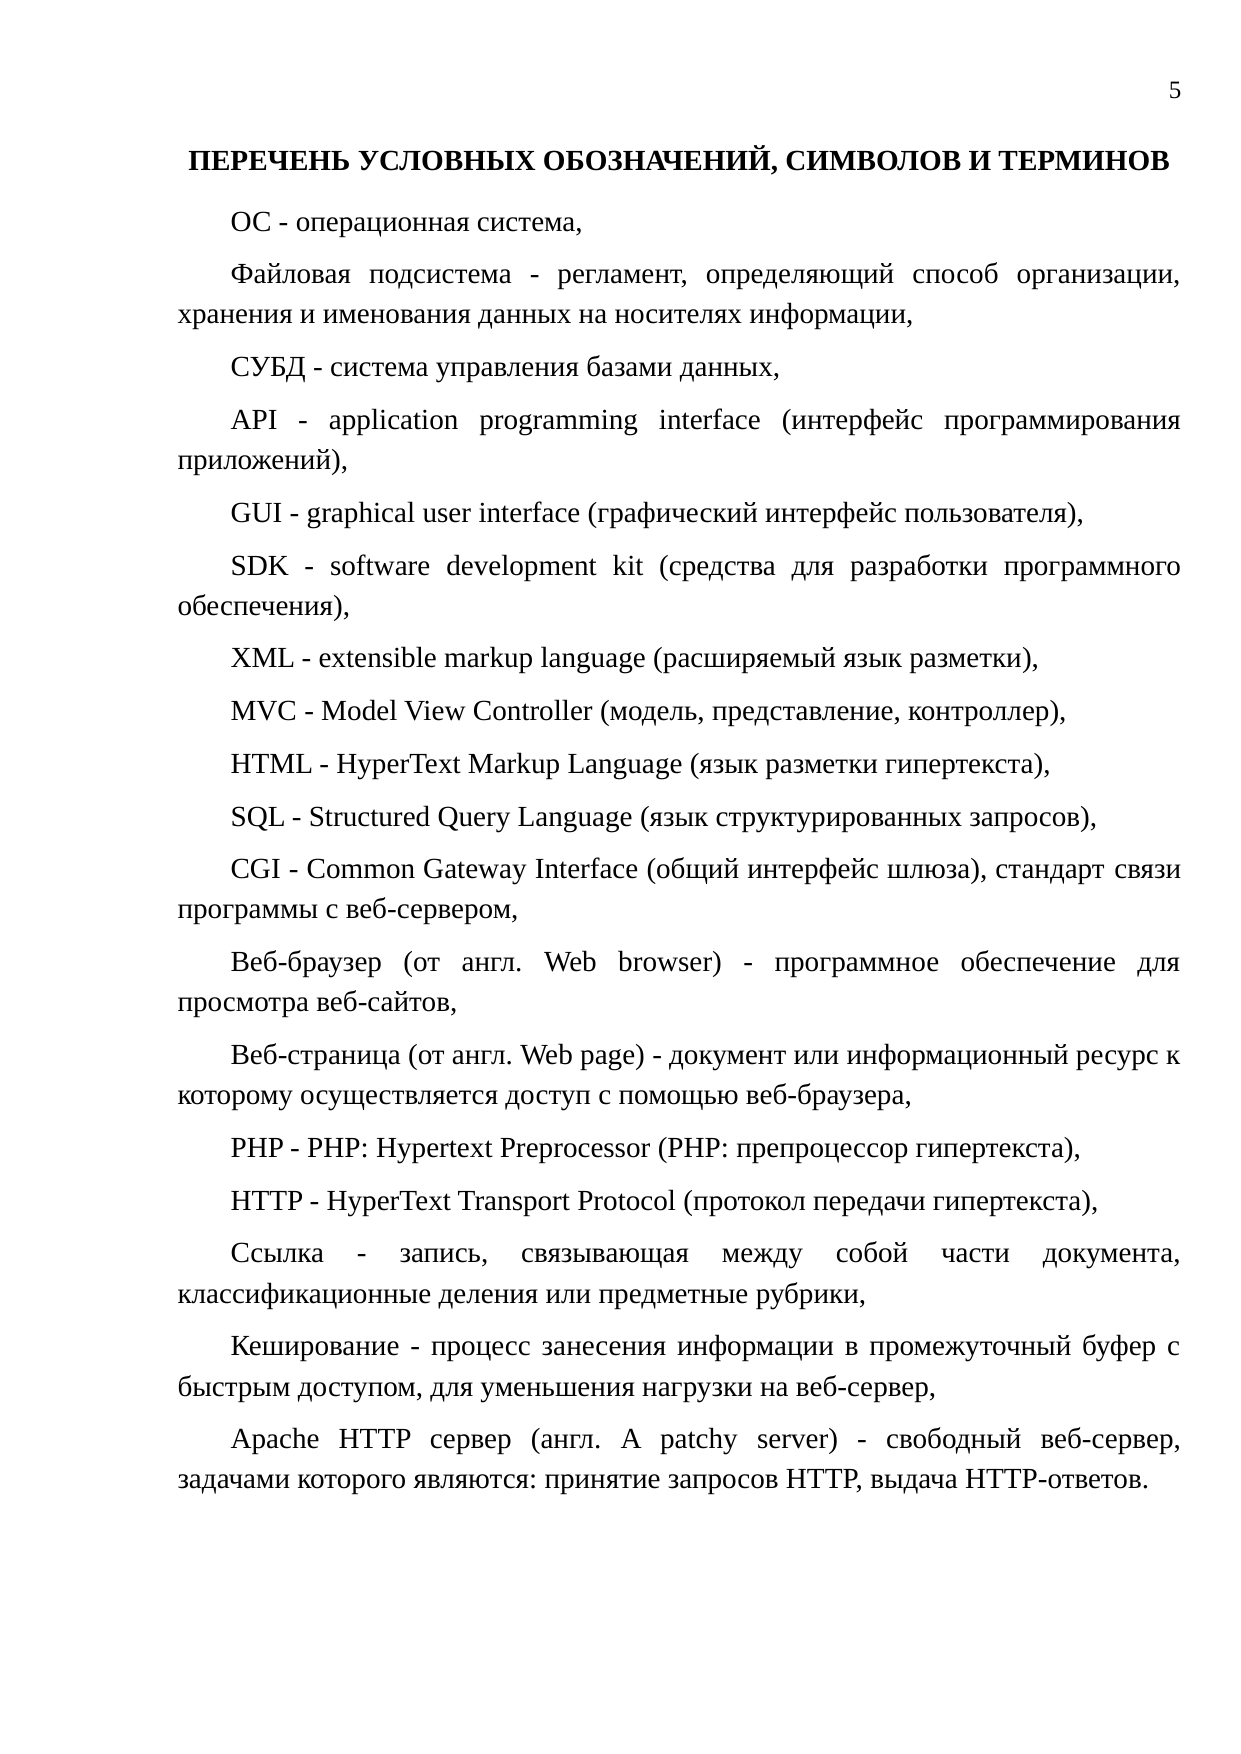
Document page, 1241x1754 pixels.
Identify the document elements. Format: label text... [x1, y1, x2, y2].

text PHP - PHP: Hypertext Preprocessor (PHP: препроцессор гипертекста), [177, 1130, 1181, 1164]
text Ссылка - запись, связывающая между собой части документа, классификационные деления или предметные рубрики, [177, 1236, 1181, 1309]
text ОС - операционная система, [177, 204, 1181, 237]
text API - application programming interface (интерфейс программирования приложений), [177, 402, 1181, 476]
text Веб-страница (от англ. Web page) - документ или информационный ресурс к которому осуществляется доступ с помощью веб-браузера, [177, 1037, 1181, 1111]
text XML - extensible markup language (расширяемый язык разметки), [177, 641, 1181, 674]
text HTML - HyperText Markup Language (язык разметки гипертекста), [177, 746, 1181, 779]
text Файловая подсистема - регламент, определяющий способ организации, хранения и именования данных на носителях информации, [177, 256, 1181, 330]
text Кеширование - процесс занесения информации в промежуточный буфер с быстрым доступом, для уменьшения нагрузки на веб-сервер, [177, 1328, 1181, 1402]
text Apache HTTP сервер (англ. A patchy server) - свободный веб-сервер, задачами которого являются: принятие запросов HTTP, выдача HTTP-ответов. [177, 1421, 1181, 1495]
text HTTP - HyperText Transport Protocol (протокол передачи гипертекста), [177, 1183, 1181, 1216]
subtitle ПЕРЕЧЕНЬ УСЛОВНЫХ ОБОЗНАЧЕНИЙ, СИМВОЛОВ И ТЕРМИНОВ [177, 143, 1181, 176]
text Веб-браузер (от англ. Web browser) - программное обеспечение для просмотра веб-сайтов, [177, 944, 1181, 1018]
text GUI - graphical user interface (графический интерфейс пользователя), [177, 495, 1181, 528]
text SDK - software development kit (средства для разработки программного обеспечения), [177, 548, 1181, 621]
text СУБД - система управления базами данных, [177, 349, 1181, 383]
text CGI - Common Gateway Interface (общий интерфейс шлюза), стандарт связи программы с веб-сервером, [177, 851, 1181, 925]
text MVC - Model View Controller (модель, представление, контроллер), [177, 693, 1181, 727]
text SQL - Structured Query Language (язык структурированных запросов), [177, 799, 1181, 832]
